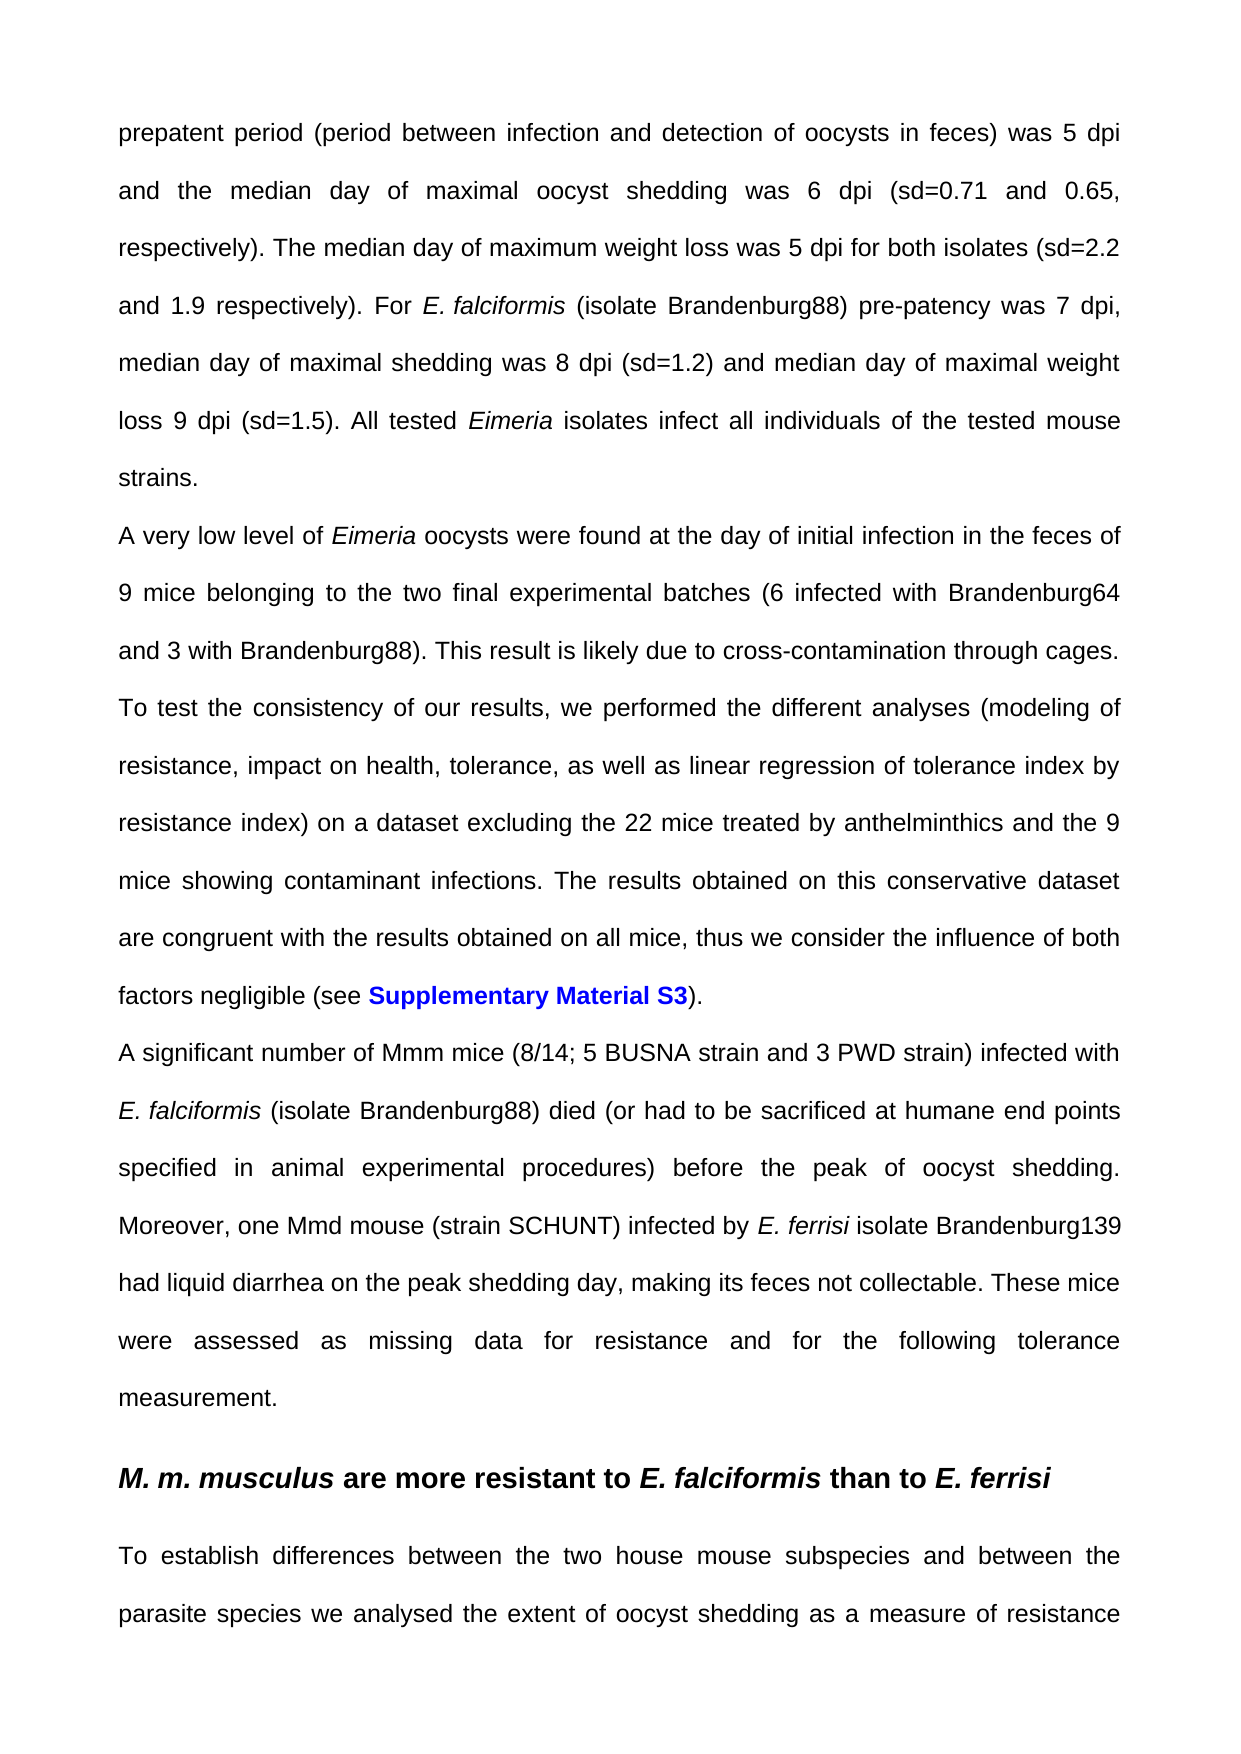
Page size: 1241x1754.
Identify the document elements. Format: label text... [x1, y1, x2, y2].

text prepatent period (period between infection and detection of oocysts in feces) was 5 dpi and the median day of maximal oocyst shedding was 6 dpi (sd=0.71 and 0.65, respectively). The median day of maximum weight loss was 5 dpi for both isolates (sd=2.2 and 1.9 respectively). For E. falciformis (isolate Brandenburg88) pre-patency was 7 dpi, median day of maximal shedding was 8 dpi (sd=1.2) and median day of maximal weight loss 9 dpi (sd=1.5). All tested Eimeria isolates infect all individuals of the tested mouse strains. [118, 118, 1122, 492]
text A significant number of Mmm mice (8/14; 5 BUSNA strain and 3 PWD strain) infected with E. falciformis (isolate Brandenburg88) died (or had to be sacrificed at humane end points specified in animal experimental procedures) before the peak of oocyst shedding. Moreover, one Mmd mouse (strain SCHUNT) infected by E. ferrisi isolate Brandenburg139 had liquid diarrhea on the peak shedding day, making its feces not collectable. These mice were assessed as missing data for resistance and for the following tolerance measurement. [118, 1038, 1122, 1412]
subtitle M. m. musculus are more resistant to E. falciformis than to E. ferrisi [118, 1461, 1122, 1495]
text To establish differences between the two house mouse subspecies and between the parasite species we analysed the extent of oocyst shedding as a measure of resistance [118, 1541, 1122, 1627]
text A very low level of Eimeria oocysts were found at the day of initial infection in the feces of 9 mice belonging to the two final experimental batches (6 infected with Brandenburg64 and 3 with Brandenburg88). This result is likely due to cross-contamination through cages. To test the consistency of our results, we performed the different analyses (modeling of resistance, impact on health, tolerance, as well as linear regression of tolerance index by resistance index) on a dataset excluding the 22 mice treated by anthelminthics and the 9 mice showing contaminant infections. The results obtained on this conservative dataset are congruent with the results obtained on all mice, thus we consider the influence of both factors negligible (see Supplementary Material S3). [118, 521, 1122, 1009]
